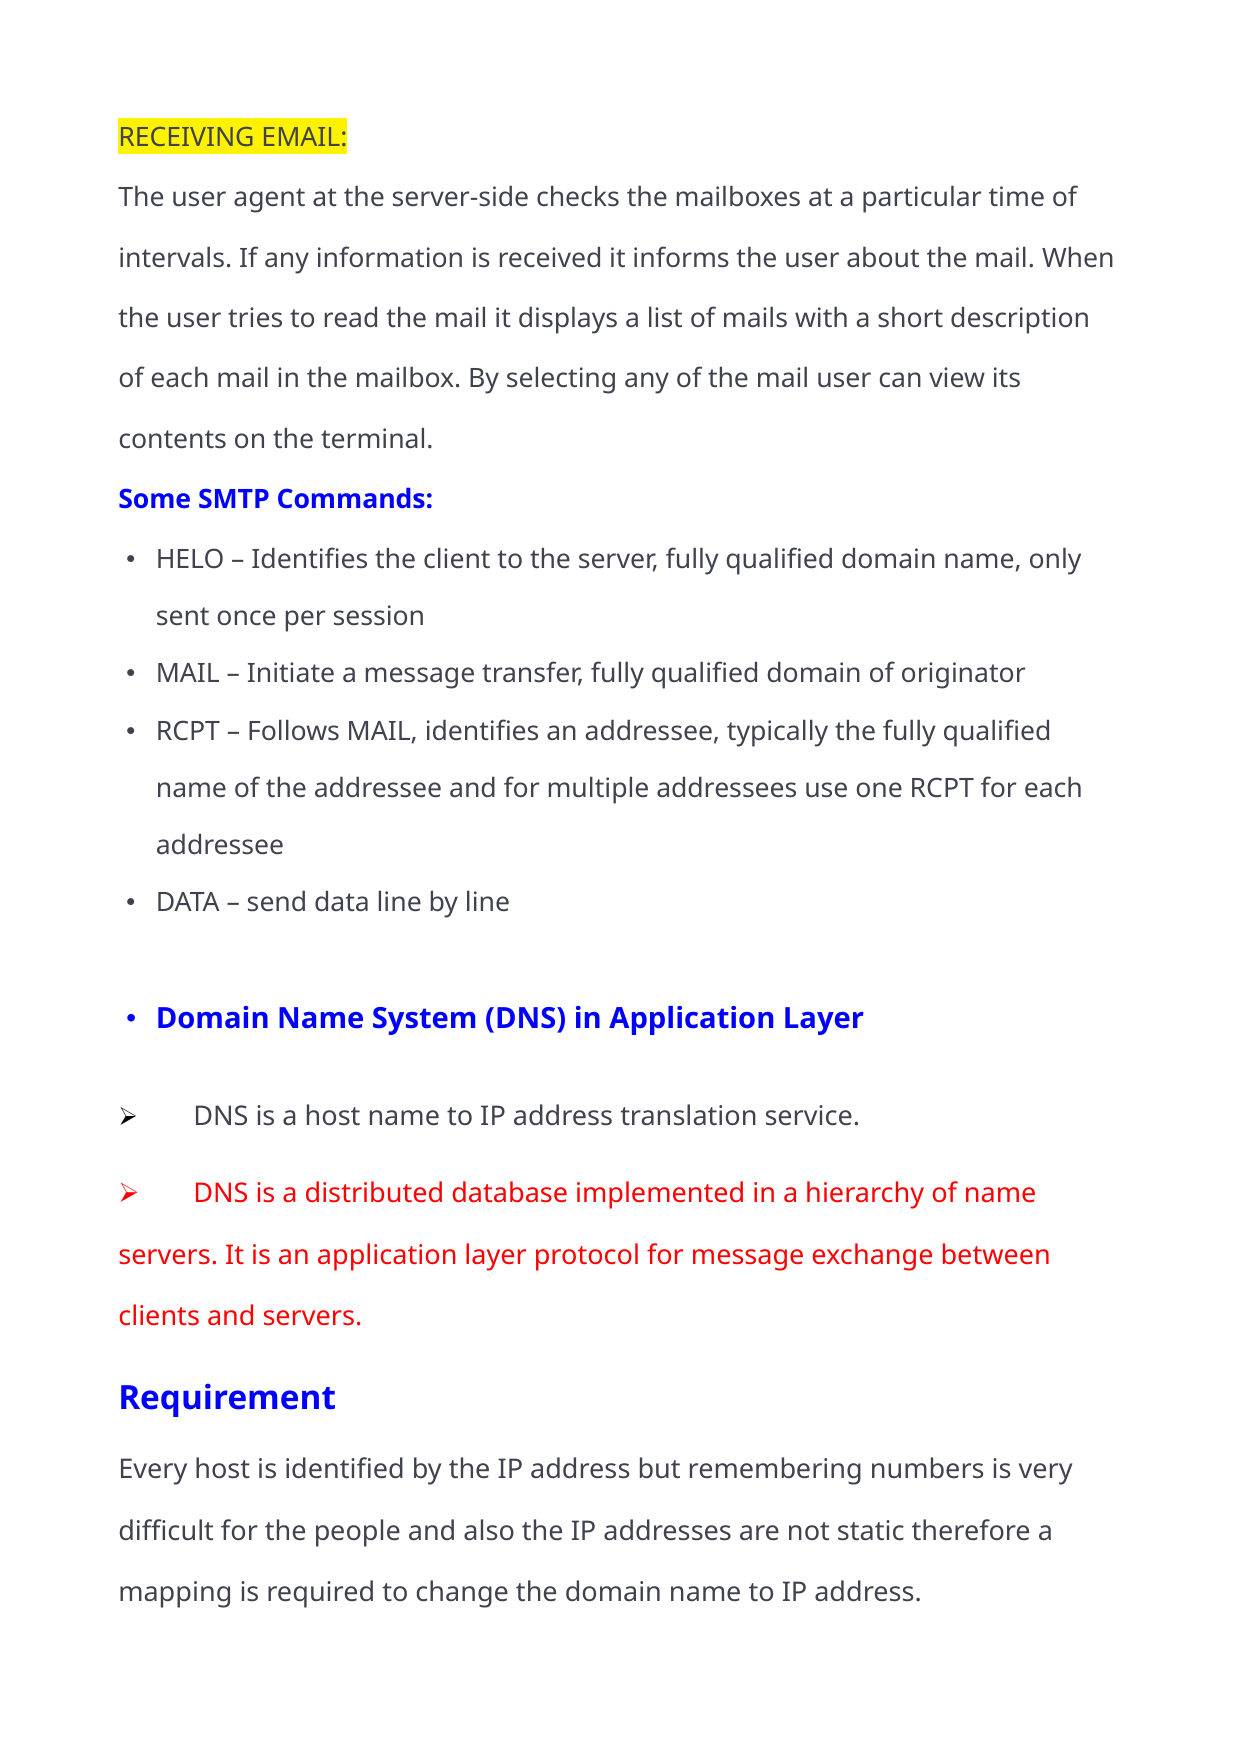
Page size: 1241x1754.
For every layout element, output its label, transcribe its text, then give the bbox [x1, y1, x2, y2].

list DATA – send data line by line [156, 883, 1122, 919]
list MAIL – Initiate a message transfer, fully qualified domain of originator [156, 654, 1122, 691]
list DNS is a distributed database implemented in a hierarchy of name servers. It is an application layer protocol for message exchange between clients and servers. [118, 1173, 1122, 1333]
text Requirement [118, 1374, 1122, 1419]
list DNS is a host name to IP address translation service. [118, 1096, 1122, 1133]
list HELO – Identifies the client to the server, fully qualified domain name, only sent once per session [156, 540, 1122, 633]
list Domain Name System (DNS) in Application Layer [156, 997, 1122, 1037]
text Every host is identified by the IP address but remembering numbers is very difficult for the people and also the IP addresses are not static therefore a mapping is required to change the domain name to IP address. [118, 1450, 1122, 1610]
list RCPT – Follows MAIL, identifies an addressee, typically the fully qualified name of the addressee and for multiple addressees use one RCPT for each addressee [156, 712, 1122, 862]
text RECEIVING EMAIL: The user agent at the server-side checks the mailboxes at a particular time of intervals. If any information is received it informs the user about the mail. When the user tries to read the mail it displays a list of mails with a short description of each mail in the mailbox. By selecting any of the mail user can view its contents on the terminal. [118, 118, 1122, 456]
text Some SMTP Commands: [118, 480, 1122, 516]
